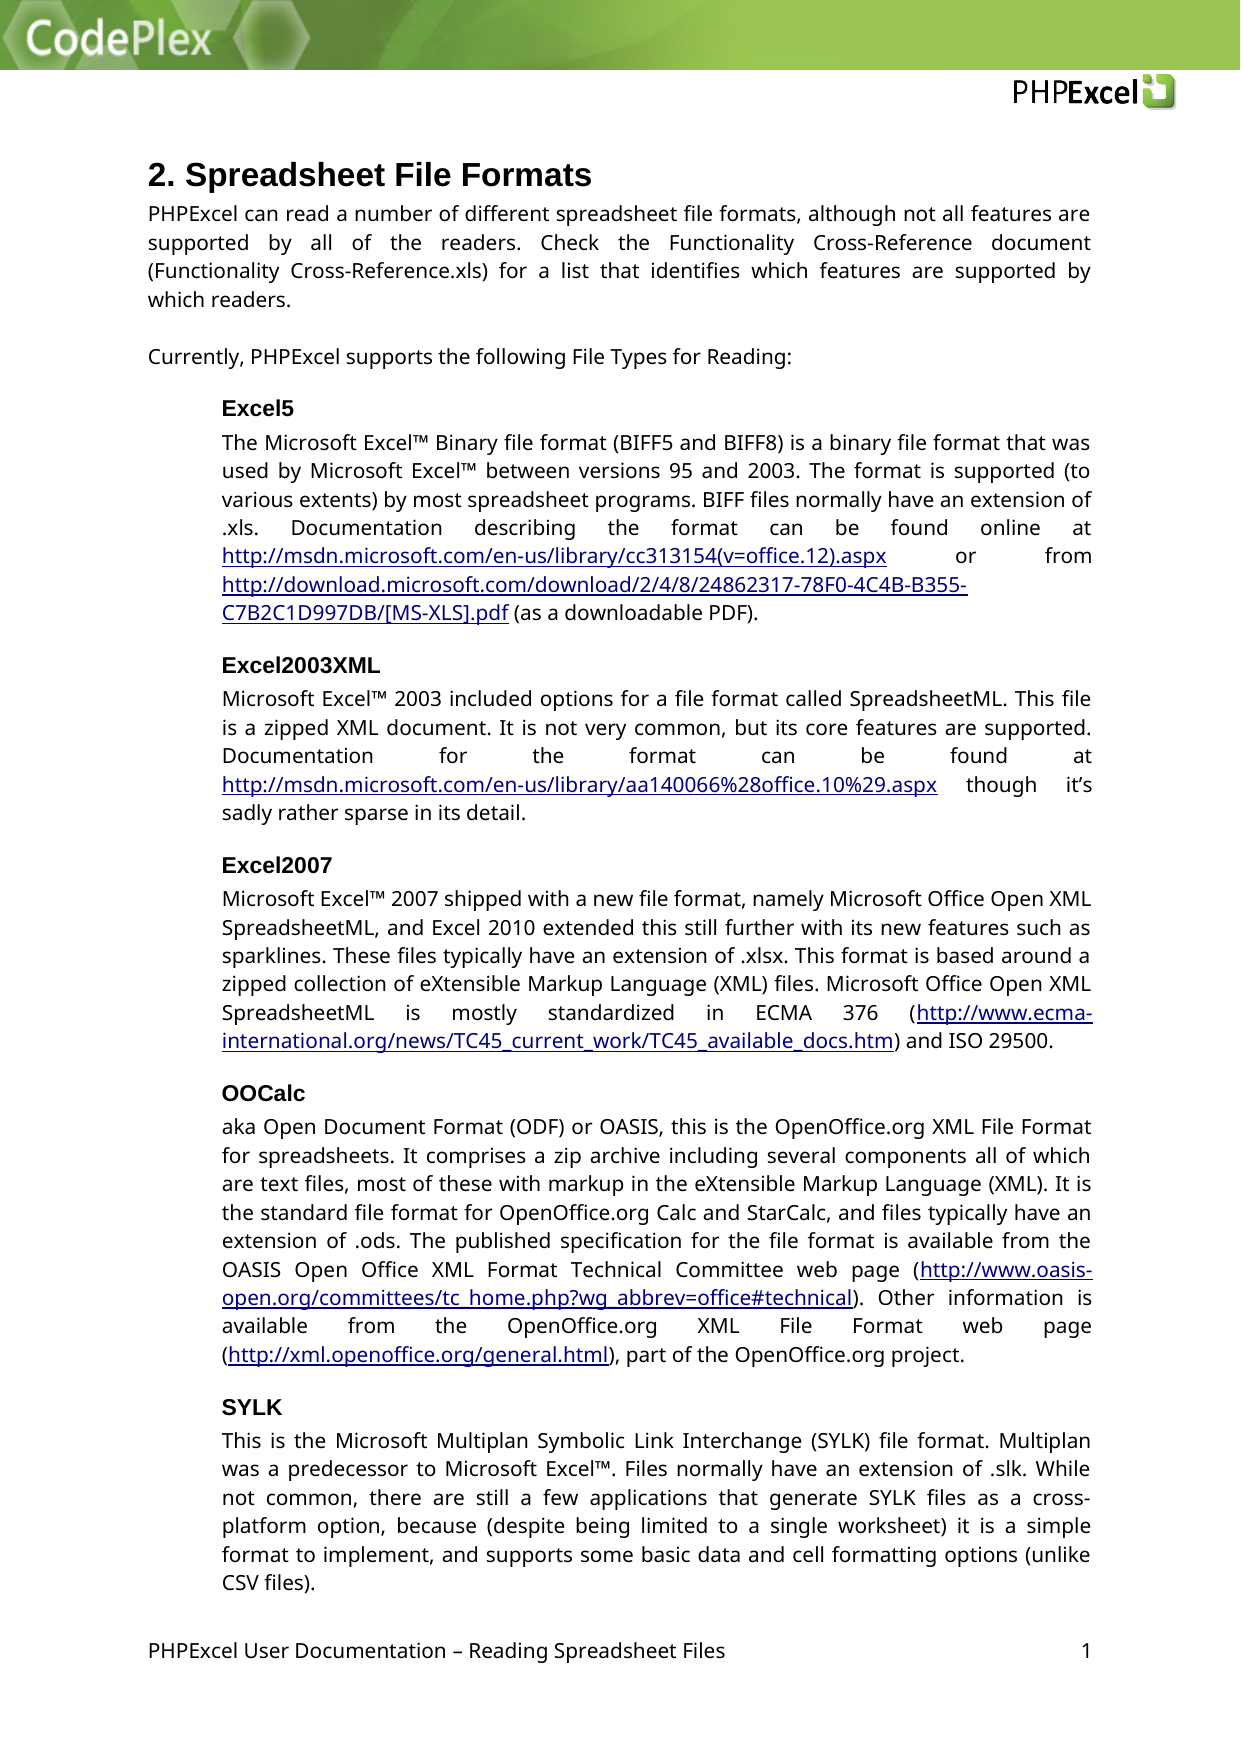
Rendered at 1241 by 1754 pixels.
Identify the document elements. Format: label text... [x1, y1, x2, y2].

text Microsoft Excel™ 2007 shipped with a new file format, namely Microsoft Office Open XML SpreadsheetML, and Excel 2010 extended this still further with its new features such as sparklines. These files typically have an extension of .xlsx. This format is based around a zipped collection of eXtensible Markup Language (XML) files. Microsoft Office Open XML SpreadsheetML is mostly standardized in ECMA 376 (http://www.ecma-international.org/news/TC45_current_work/TC45_available_docs.htm) and ISO 29500. [222, 884, 1092, 1055]
text Microsoft Excel™ 2003 included options for a file format called SpreadsheetML. This file is a zipped XML document. It is not very common, but its core features are supported. Documentation for the format can be found at http://msdn.microsoft.com/en-us/library/aa140066%28office.10%29.aspx though it’s sadly rather sparse in its detail. [222, 684, 1092, 827]
subtitle Excel2003XML [221, 652, 1092, 678]
subtitle Excel2007 [221, 852, 1092, 878]
text The Microsoft Excel™ Binary file format (BIFF5 and BIFF8) is a binary file format that was used by Microsoft Excel™ between versions 95 and 2003. The format is supported (to various extents) by most spreadsheet programs. BIFF files normally have an extension of .xls. Documentation describing the format can be found online at http://msdn.microsoft.com/en-us/library/cc313154(v=office.12).aspx or from http://download.microsoft.com/download/2/4/8/24862317-78F0-4C4B-B355-C7B2C1D997DB/[MS-XLS].pdf (as a downloadable PDF). [222, 428, 1092, 627]
text PHPExcel can read a number of different spreadsheet file formats, although not all features are supported by all of the readers. Check the Functionality Cross-Reference document (Functionality Cross-Reference.xls) for a list that identifies which features are supported by which readers. [148, 199, 1092, 313]
text This is the Microsoft Multiplan Symbolic Link Interchange (SYLK) file format. Multiplan was a predecessor to Microsoft Excel™. Files normally have an extension of .slk. While not common, there are still a few applications that generate SYLK files as a cross-platform option, because (despite being limited to a single worksheet) it is a simple format to implement, and supports some basic data and cell formatting options (unlike CSV files). [222, 1426, 1092, 1597]
subtitle OOCalc [221, 1080, 1092, 1106]
text aka Open Document Format (ODF) or OASIS, this is the OpenOffice.org XML File Format for spreadsheets. It comprises a zip archive including several components all of which are text files, most of these with markup in the eXtensible Markup Language (XML). It is the standard file format for OpenOffice.org Calc and StarCalc, and files typically have an extension of .ods. The published specification for the file format is available from the OASIS Open Office XML Format Technical Committee web page (http://www.oasis-open.org/committees/tc_home.php?wg_abbrev=office#technical). Other information is available from the OpenOffice.org XML File Format web page (http://xml.openoffice.org/general.html), part of the OpenOffice.org project. [222, 1112, 1092, 1368]
subtitle Excel5 [221, 395, 1092, 422]
subtitle Spreadsheet File Formats [148, 155, 1092, 193]
subtitle SYLK [221, 1393, 1092, 1420]
text Currently, PHPExcel supports the following File Types for Reading: [148, 342, 1092, 370]
